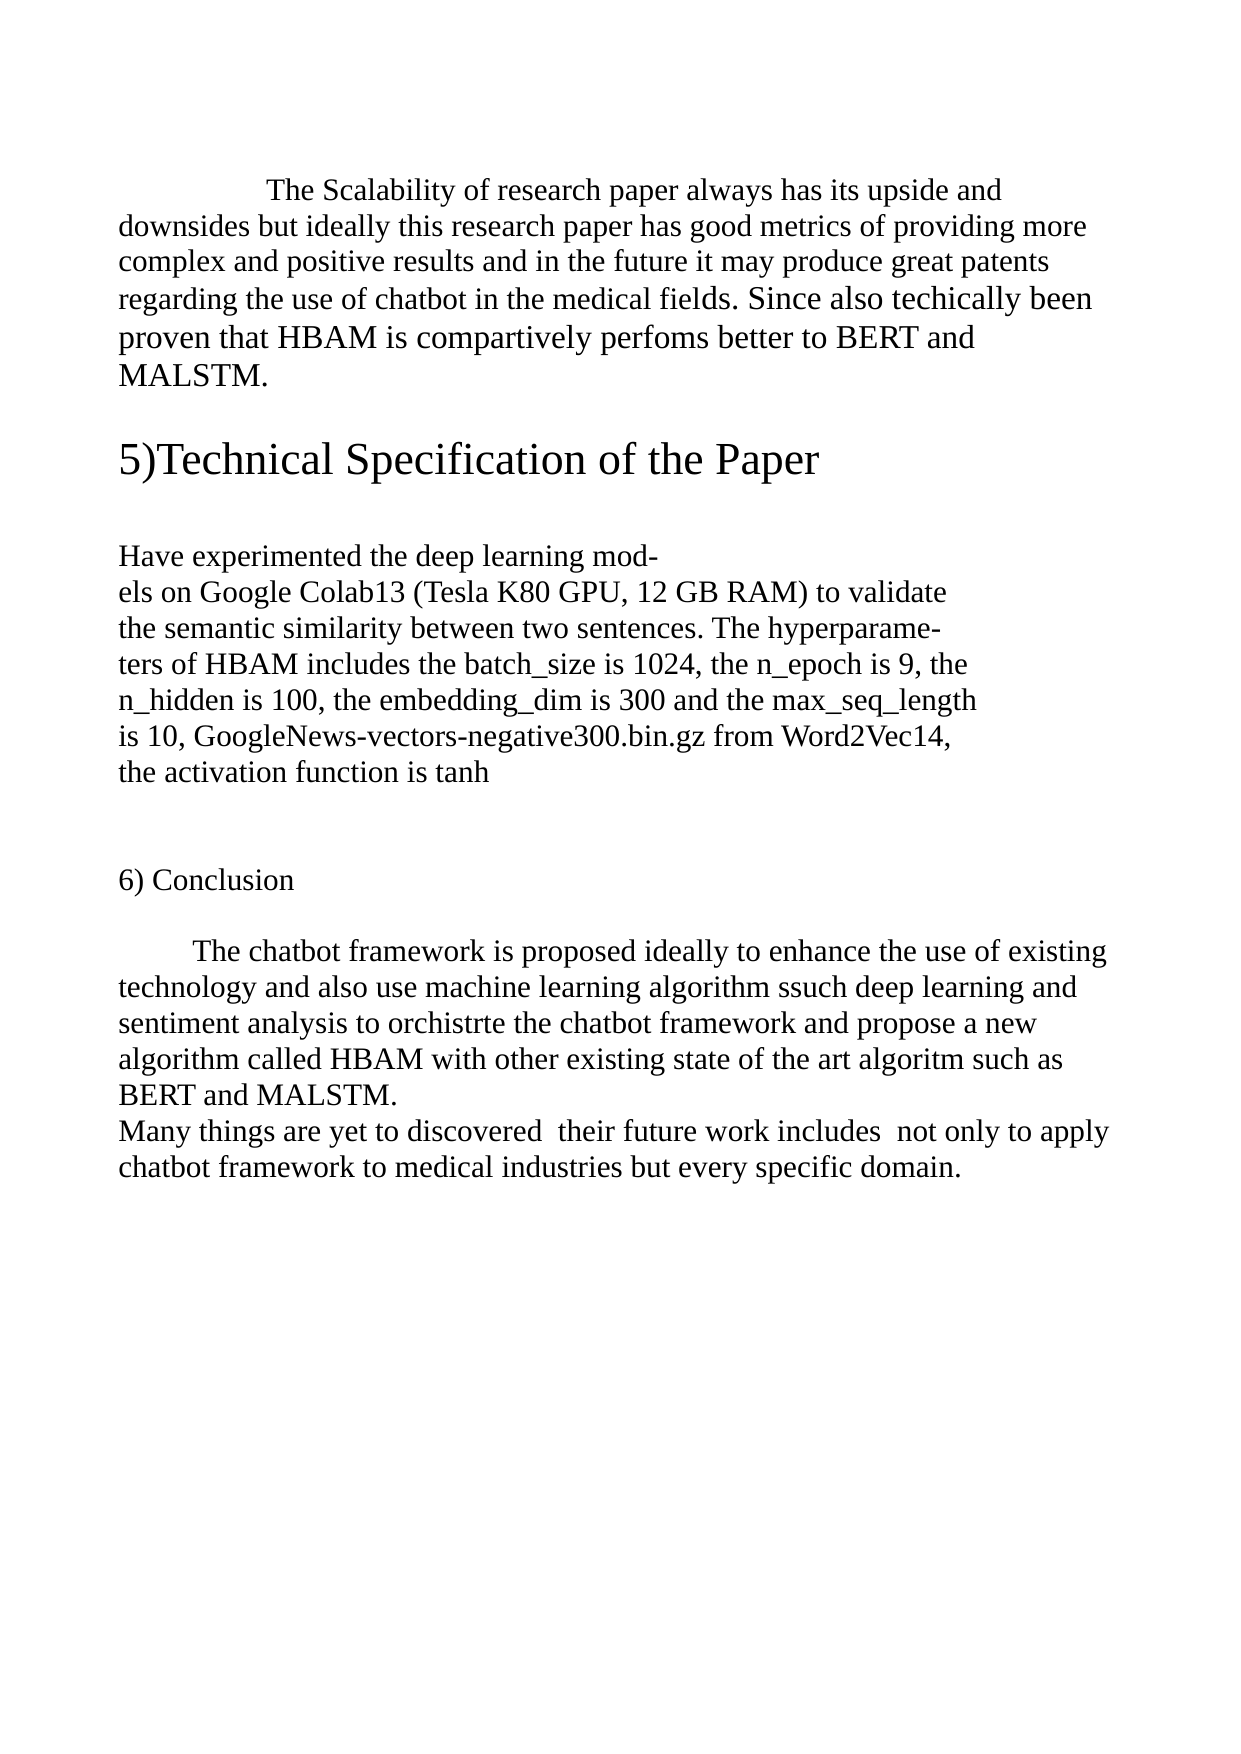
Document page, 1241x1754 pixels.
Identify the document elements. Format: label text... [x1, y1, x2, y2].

text is 10, GoogleNews-vectors-negative300.bin.gz from Word2Vec14, the activation function is tanh [118, 717, 1122, 789]
text The chatbot framework is proposed ideally to enhance the use of existing technology and also use machine learning algorithm ssuch deep learning and sentiment analysis to orchistrte the chatbot framework and propose a new algorithm called HBAM with other existing state of the art algoritm such as [118, 933, 1122, 1076]
text 6) Conclusion [118, 861, 1122, 897]
text Have experimented the deep learning mod- els on Google Colab13 (Tesla K80 GPU, 12 GB RAM) to validate the semantic similarity between two sentences. The hyperparame- ters of HBAM includes the batch_size is 1024, the n_epoch is 9, the n_hidden is 100, the embedding_dim is 300 and the max_seq_length [118, 537, 1122, 717]
text BERT and MALSTM. [118, 1076, 1122, 1112]
text Many things are yet to discovered their future work includes not only to apply chatbot framework to medical industries but every specific domain. [118, 1112, 1122, 1184]
text The Scalability of research paper always has its upside and downsides but ideally this research paper has good metrics of providing more complex and positive results and in the future it may produce great patents regarding the use of chatbot in the medical fields. Since also techically been proven that HBAM is compartively perfoms better to BERT and MALSTM. [118, 171, 1122, 394]
text 5)Technical Specification of the Paper [118, 432, 1122, 485]
